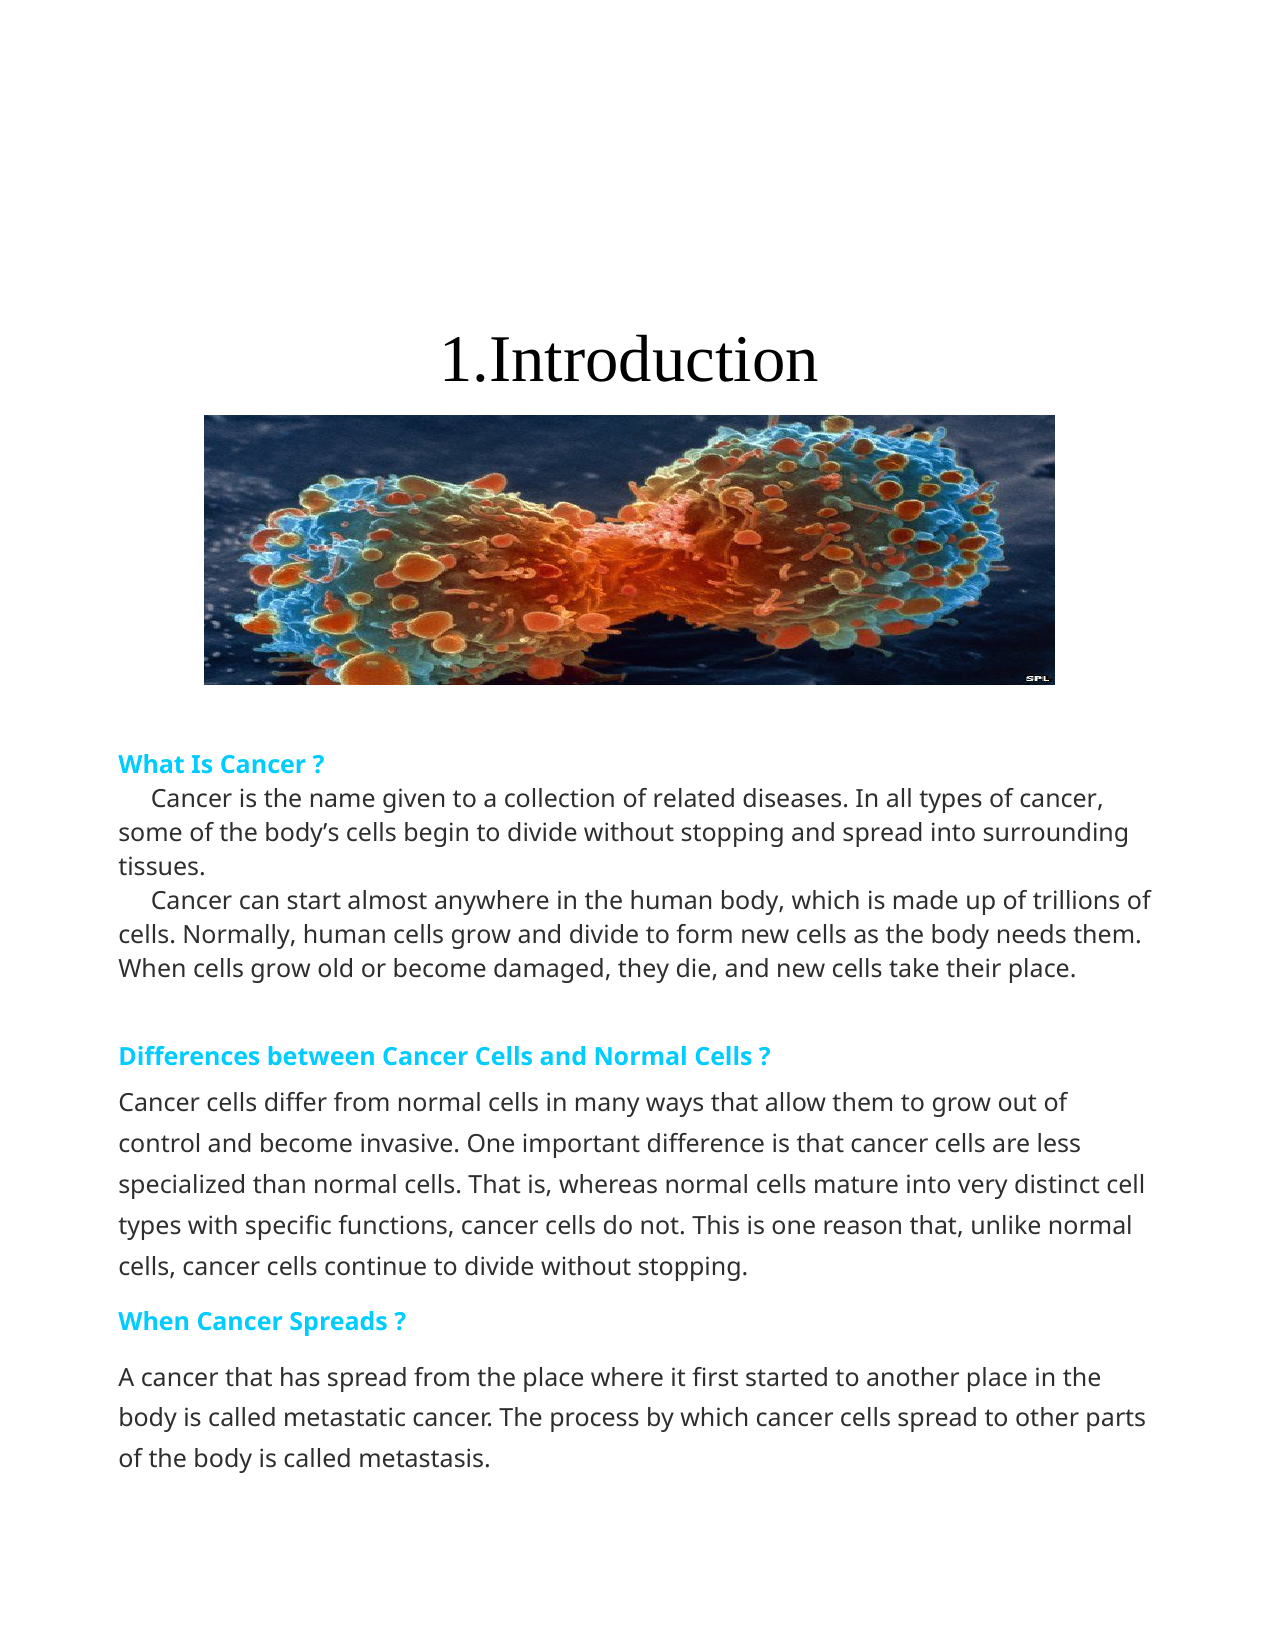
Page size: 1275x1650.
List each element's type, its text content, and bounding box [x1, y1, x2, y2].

text Cancer cells differ from normal cells in many ways that allow them to grow out of control and become invasive. One important difference is that cancer cells are less specialized than normal cells. That is, whereas normal cells mature into very distinct cell types with specific functions, cancer cells do not. This is one reason that, unlike normal cells, cancer cells continue to divide without stopping. [118, 1085, 1157, 1282]
text What Is Cancer ? [118, 746, 1157, 780]
subtitle Differences between Cancer Cells and Normal Cells ? [118, 1038, 1157, 1073]
text 1.Introduction [118, 319, 1157, 396]
text Cancer is the name given to a collection of related diseases. In all types of cancer, some of the body’s cells begin to divide without stopping and spread into surrounding tissues. [118, 780, 1157, 883]
text A cancer that has spread from the place where it first started to another place in the body is called metastatic cancer. The process by which cancer cells spread to other parts of the body is called metastasis. [118, 1359, 1157, 1475]
text Cancer can start almost anywhere in the human body, which is made up of trillions of cells. Normally, human cells grow and divide to form new cells as the body needs them. When cells grow old or become damaged, they die, and new cells take their place. [118, 883, 1157, 985]
picture [204, 415, 1055, 685]
text When Cancer Spreads ? [118, 1304, 1157, 1338]
